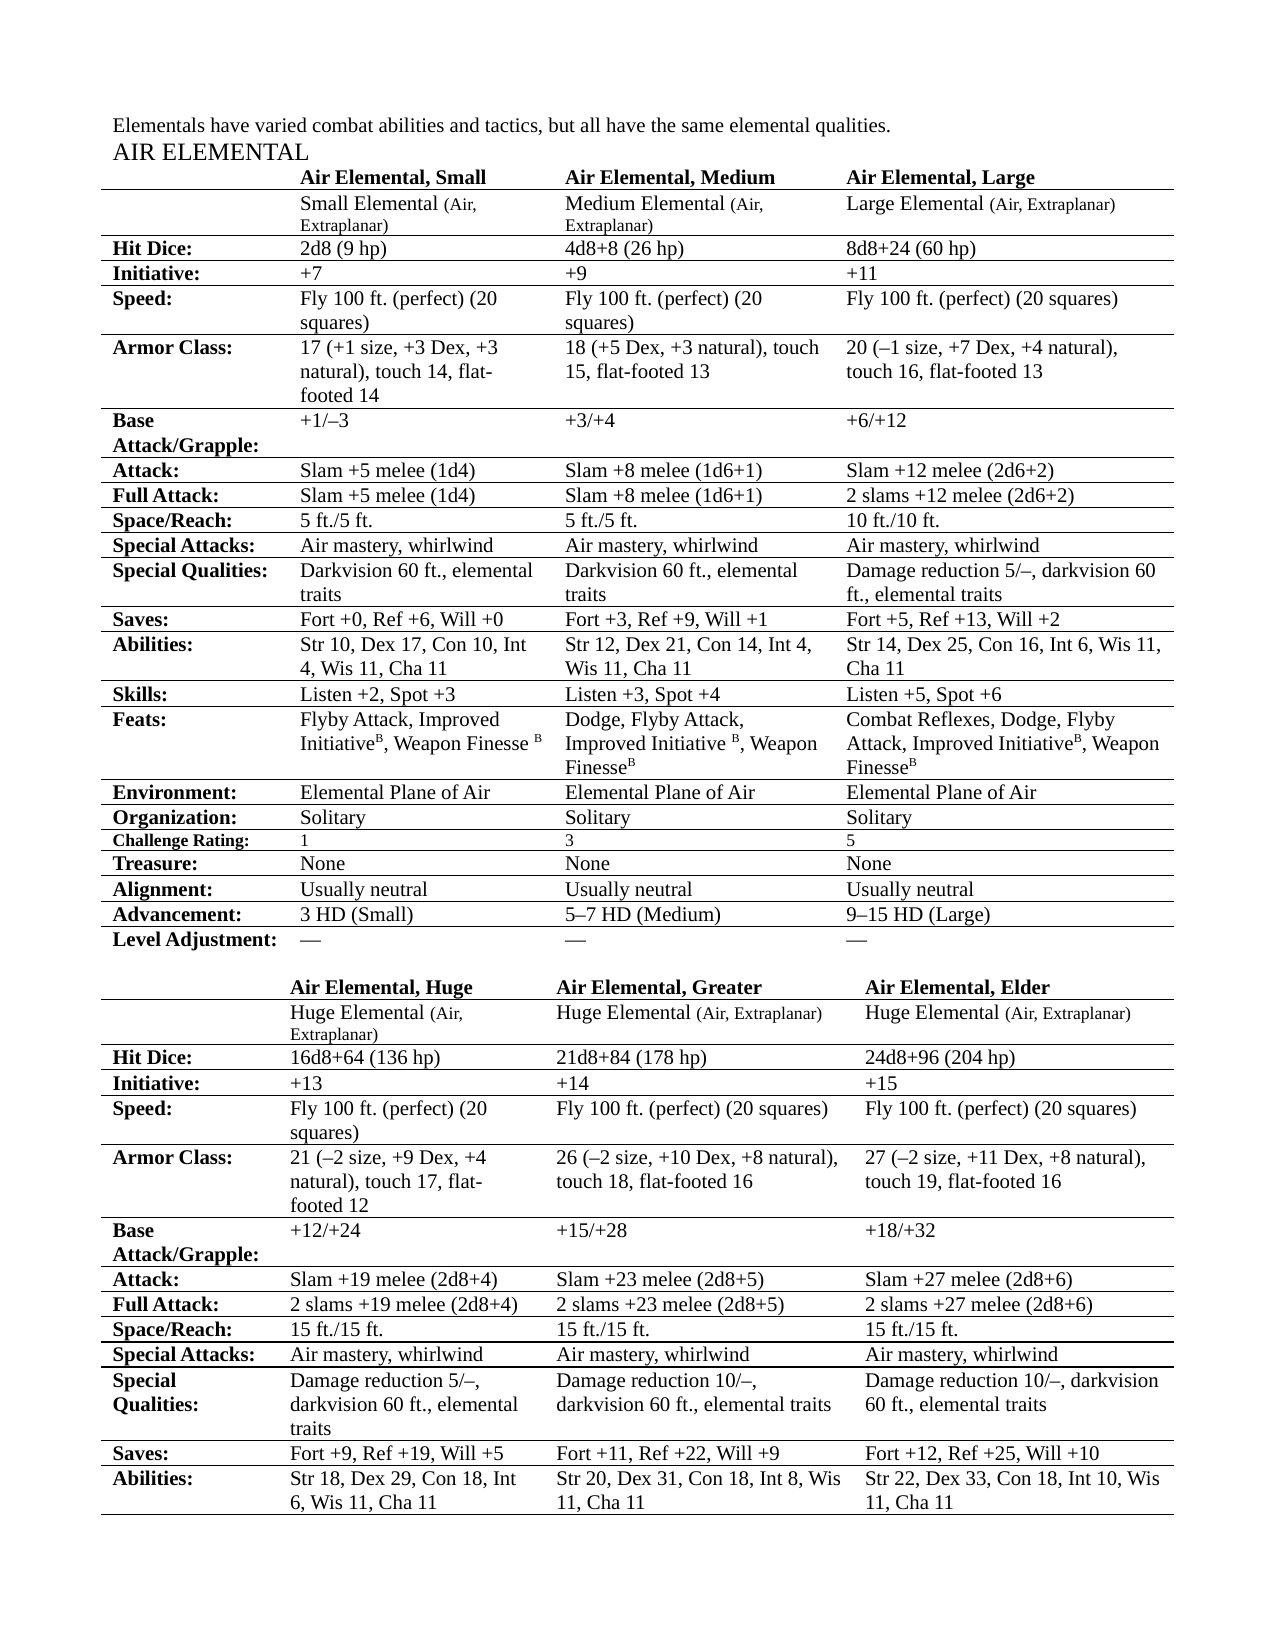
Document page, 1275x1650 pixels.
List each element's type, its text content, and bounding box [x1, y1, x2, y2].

table_cell 2 slams +23 melee (2d8+5) [545, 1292, 853, 1316]
table_cell Fort +11, Ref +22, Will +9 [545, 1441, 853, 1465]
table_header Air Elemental, Elder [854, 975, 1174, 999]
table_cell Slam +19 melee (2d8+4) [279, 1267, 545, 1291]
table_cell Space/Reach: [101, 1317, 278, 1341]
table_cell Elemental Plane of Air [289, 780, 553, 804]
table_header [101, 165, 289, 189]
table_cell Damage reduction 5/–, darkvision 60 ft., elemental traits [835, 558, 1174, 606]
table_cell Air mastery, whirlwind [835, 533, 1174, 557]
table_cell Special Attacks: [101, 533, 289, 557]
table_cell Str 20, Dex 31, Con 18, Int 8, Wis 11, Cha 11 [545, 1466, 853, 1514]
table_cell Special Qualities: [101, 558, 289, 606]
table_cell +13 [279, 1070, 545, 1094]
table_cell Initiative: [101, 1070, 278, 1094]
table_cell Str 10, Dex 17, Con 10, Int 4, Wis 11, Cha 11 [289, 632, 553, 680]
table_cell Full Attack: [101, 1292, 278, 1316]
table_header Air Elemental, Small [289, 165, 553, 189]
table_cell Usually neutral [289, 876, 553, 901]
table_cell Special Qualities: [101, 1368, 278, 1440]
table_cell Dodge, Flyby Attack, Improved Initiative B, Weapon FinesseB [554, 707, 835, 779]
table_cell 5 ft./5 ft. [554, 508, 835, 532]
table_cell +9 [554, 261, 835, 285]
table_cell Solitary [289, 805, 553, 829]
table_cell Usually neutral [835, 876, 1174, 901]
table_cell 26 (–2 size, +10 Dex, +8 natural), touch 18, flat-footed 16 [545, 1145, 853, 1217]
table_cell 15 ft./15 ft. [854, 1317, 1174, 1341]
table_cell +15 [854, 1070, 1174, 1094]
table_cell Special Attacks: [101, 1343, 278, 1366]
table_cell Slam +8 melee (1d6+1) [554, 483, 835, 507]
table_cell 2 slams +27 melee (2d8+6) [854, 1292, 1174, 1316]
table_cell — [289, 927, 553, 951]
table_cell Alignment: [101, 876, 289, 901]
table_cell Fly 100 ft. (perfect) (20 squares) [279, 1096, 545, 1144]
table_cell 21d8+84 (178 hp) [545, 1045, 853, 1069]
table_cell Air mastery, whirlwind [554, 533, 835, 557]
table_cell Huge Elemental (Air, Extraplanar) [854, 1000, 1174, 1044]
table_cell Usually neutral [554, 876, 835, 901]
table_cell Skills: [101, 681, 289, 706]
table_cell 5 [835, 830, 1174, 850]
table_cell Saves: [101, 607, 289, 631]
table_cell 15 ft./15 ft. [545, 1317, 853, 1341]
table_cell Solitary [554, 805, 835, 829]
table_cell 20 (–1 size, +7 Dex, +4 natural), touch 16, flat-footed 13 [835, 335, 1174, 407]
table_cell 3 [554, 830, 835, 850]
table_header Air Elemental, Greater [545, 975, 853, 999]
table_cell None [835, 851, 1174, 875]
table_cell Elemental Plane of Air [835, 780, 1174, 804]
table_cell Hit Dice: [101, 236, 289, 260]
table_cell 27 (–2 size, +11 Dex, +8 natural), touch 19, flat-footed 16 [854, 1145, 1174, 1217]
table_cell Str 14, Dex 25, Con 16, Int 6, Wis 11, Cha 11 [835, 632, 1174, 680]
table_cell 5 ft./5 ft. [289, 508, 553, 532]
table_cell — [554, 927, 835, 951]
table_cell Damage reduction 10/–, darkvision 60 ft., elemental traits [854, 1368, 1174, 1440]
table_cell Listen +2, Spot +3 [289, 681, 553, 706]
table_header Air Elemental, Large [835, 165, 1174, 189]
table_cell Large Elemental (Air, Extraplanar) [835, 190, 1174, 235]
table_cell Flyby Attack, Improved InitiativeB, Weapon Finesse B [289, 707, 553, 779]
table_cell +15/+28 [545, 1218, 853, 1266]
table_cell Fort +9, Ref +19, Will +5 [279, 1441, 545, 1465]
table_cell 1 [289, 830, 553, 850]
table_cell Slam +5 melee (1d4) [289, 458, 553, 482]
table_header Air Elemental, Medium [554, 165, 835, 189]
table_cell Saves: [101, 1441, 278, 1465]
table_cell Air mastery, whirlwind [289, 533, 553, 557]
table_cell 18 (+5 Dex, +3 natural), touch 15, flat-footed 13 [554, 335, 835, 407]
table_cell Hit Dice: [101, 1045, 278, 1069]
table_cell +12/+24 [279, 1218, 545, 1266]
table_cell Slam +27 melee (2d8+6) [854, 1267, 1174, 1291]
table_cell Str 12, Dex 21, Con 14, Int 4, Wis 11, Cha 11 [554, 632, 835, 680]
table_cell Damage reduction 10/–, darkvision 60 ft., elemental traits [545, 1368, 853, 1440]
table_cell Huge Elemental (Air, Extraplanar) [279, 1000, 545, 1044]
table_cell Level Adjustment: [101, 927, 289, 951]
table_cell 2 slams +12 melee (2d6+2) [835, 483, 1174, 507]
table_cell Listen +3, Spot +4 [554, 681, 835, 706]
table_cell Armor Class: [101, 1145, 278, 1217]
table_cell Slam +8 melee (1d6+1) [554, 458, 835, 482]
table_cell Darkvision 60 ft., elemental traits [289, 558, 553, 606]
table_cell Attack: [101, 458, 289, 482]
table_cell +18/+32 [854, 1218, 1174, 1266]
table_header [101, 975, 278, 999]
table_cell Space/Reach: [101, 508, 289, 532]
table_cell Fly 100 ft. (perfect) (20 squares) [289, 286, 553, 334]
table_cell Str 18, Dex 29, Con 18, Int 6, Wis 11, Cha 11 [279, 1466, 545, 1514]
table_cell Fly 100 ft. (perfect) (20 squares) [854, 1096, 1174, 1144]
table_cell Elemental Plane of Air [554, 780, 835, 804]
table_cell [101, 190, 289, 235]
table_cell Base Attack/Grapple: [101, 1218, 278, 1266]
table_cell Armor Class: [101, 335, 289, 407]
table_cell 15 ft./15 ft. [279, 1317, 545, 1341]
table_cell Slam +5 melee (1d4) [289, 483, 553, 507]
text Elementals have varied combat abilities and tactics, but all have the same elemental qualities. [112, 112, 1162, 137]
table_cell Damage reduction 5/–, darkvision 60 ft., elemental traits [279, 1368, 545, 1440]
table_cell 10 ft./10 ft. [835, 508, 1174, 532]
table_cell Air mastery, whirlwind [854, 1343, 1174, 1366]
table_cell 9–15 HD (Large) [835, 902, 1174, 926]
table_cell None [554, 851, 835, 875]
table_cell +1/–3 [289, 409, 553, 457]
table_cell 21 (–2 size, +9 Dex, +4 natural), touch 17, flat-footed 12 [279, 1145, 545, 1217]
table_cell 17 (+1 size, +3 Dex, +3 natural), touch 14, flat-footed 14 [289, 335, 553, 407]
table_cell Darkvision 60 ft., elemental traits [554, 558, 835, 606]
table_cell Slam +23 melee (2d8+5) [545, 1267, 853, 1291]
table_cell Solitary [835, 805, 1174, 829]
table_cell Speed: [101, 1096, 278, 1144]
table_cell [101, 1000, 278, 1044]
table_cell 5–7 HD (Medium) [554, 902, 835, 926]
table_cell Abilities: [101, 632, 289, 680]
table_cell Abilities: [101, 1466, 278, 1514]
table_header Air Elemental, Huge [279, 975, 545, 999]
table_cell +11 [835, 261, 1174, 285]
table_cell +3/+4 [554, 409, 835, 457]
table_cell Environment: [101, 780, 289, 804]
table_cell Fort +12, Ref +25, Will +10 [854, 1441, 1174, 1465]
table_cell 4d8+8 (26 hp) [554, 236, 835, 260]
table_cell Listen +5, Spot +6 [835, 681, 1174, 706]
table_cell Full Attack: [101, 483, 289, 507]
table_cell 24d8+96 (204 hp) [854, 1045, 1174, 1069]
table_cell +6/+12 [835, 409, 1174, 457]
table_cell Fly 100 ft. (perfect) (20 squares) [545, 1096, 853, 1144]
table_cell 2 slams +19 melee (2d8+4) [279, 1292, 545, 1316]
table_cell 8d8+24 (60 hp) [835, 236, 1174, 260]
table_cell Combat Reflexes, Dodge, Flyby Attack, Improved InitiativeB, Weapon FinesseB [835, 707, 1174, 779]
table_cell Fly 100 ft. (perfect) (20 squares) [554, 286, 835, 334]
table_cell Feats: [101, 707, 289, 779]
table_cell Str 22, Dex 33, Con 18, Int 10, Wis 11, Cha 11 [854, 1466, 1174, 1514]
table_cell +14 [545, 1070, 853, 1094]
table_cell Slam +12 melee (2d6+2) [835, 458, 1174, 482]
table_cell Fort +3, Ref +9, Will +1 [554, 607, 835, 631]
table_cell Attack: [101, 1267, 278, 1291]
table_cell Base Attack/Grapple: [101, 409, 289, 457]
table_cell Challenge Rating: [101, 830, 289, 850]
table_cell 3 HD (Small) [289, 902, 553, 926]
table_cell 16d8+64 (136 hp) [279, 1045, 545, 1069]
table_cell Air mastery, whirlwind [279, 1343, 545, 1366]
table_cell Initiative: [101, 261, 289, 285]
table_cell 2d8 (9 hp) [289, 236, 553, 260]
text AIR ELEMENTAL [112, 137, 1162, 165]
table_cell Organization: [101, 805, 289, 829]
table_cell Huge Elemental (Air, Extraplanar) [545, 1000, 853, 1044]
table_cell Speed: [101, 286, 289, 334]
table_cell Treasure: [101, 851, 289, 875]
table_cell — [835, 927, 1174, 951]
table_cell Fort +0, Ref +6, Will +0 [289, 607, 553, 631]
table_cell Air mastery, whirlwind [545, 1343, 853, 1366]
table_cell Fort +5, Ref +13, Will +2 [835, 607, 1174, 631]
table_cell +7 [289, 261, 553, 285]
table_cell Advancement: [101, 902, 289, 926]
table_cell Small Elemental (Air, Extraplanar) [289, 190, 553, 235]
table_cell None [289, 851, 553, 875]
table_cell Medium Elemental (Air, Extraplanar) [554, 190, 835, 235]
table_cell Fly 100 ft. (perfect) (20 squares) [835, 286, 1174, 334]
